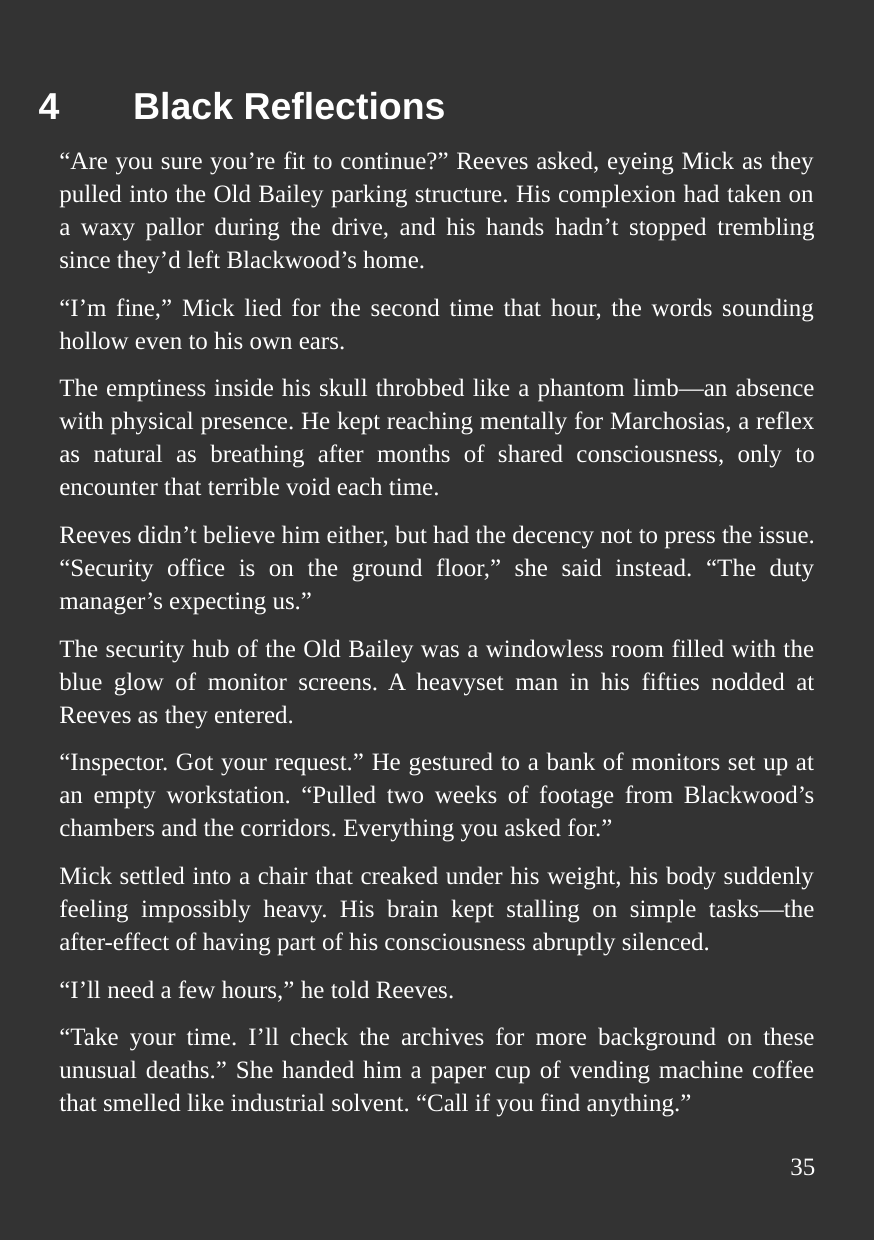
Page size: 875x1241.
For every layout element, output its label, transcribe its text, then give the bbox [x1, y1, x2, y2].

text Reeves didn’t believe him either, but had the decency not to press the issue. “Security office is on the ground floor,” she said instead. “The duty manager’s expecting us.” [59, 520, 815, 615]
text “I’ll need a few hours,” he told Reeves. [59, 975, 815, 1003]
text The emptiness inside his skull throbbed like a phantom limb—an absence with physical presence. He kept reaching mentally for Marchosias, a reflex as natural as breathing after months of shared consciousness, only to encounter that terrible void each time. [59, 373, 815, 501]
text “Take your time. I’ll check the archives for more background on these unusual deaths.” She handed him a paper cup of vending machine coffee that smelled like industrial solvent. “Call if you find anything.” [59, 1022, 815, 1117]
text “Inspector. Got your request.” He gestured to a bank of monitors set up at an empty workstation. “Pulled two weeks of footage from Blackwood’s chambers and the corridors. Everything you asked for.” [59, 747, 815, 842]
text The security hub of the Old Bailey was a windowless room filled with the blue glow of monitor screens. A heavyset man in his fifties nodded at Reeves as they entered. [59, 634, 815, 728]
subtitle Black Reflections [59, 84, 815, 127]
text Mick settled into a chair that creaked under his weight, his body suddenly feeling impossibly heavy. His brain kept stalling on simple tasks—the after-effect of having part of his consciousness abruptly silenced. [59, 861, 815, 956]
text “I’m fine,” Mick lied for the second time that hour, the words sounding hollow even to his own ears. [59, 293, 815, 354]
text “Are you sure you’re fit to continue?” Reeves asked, eyeing Mick as they pulled into the Old Bailey parking structure. His complexion had taken on a waxy pallor during the drive, and his hands hadn’t stopped trembling since they’d left Blackwood’s home. [59, 146, 815, 274]
